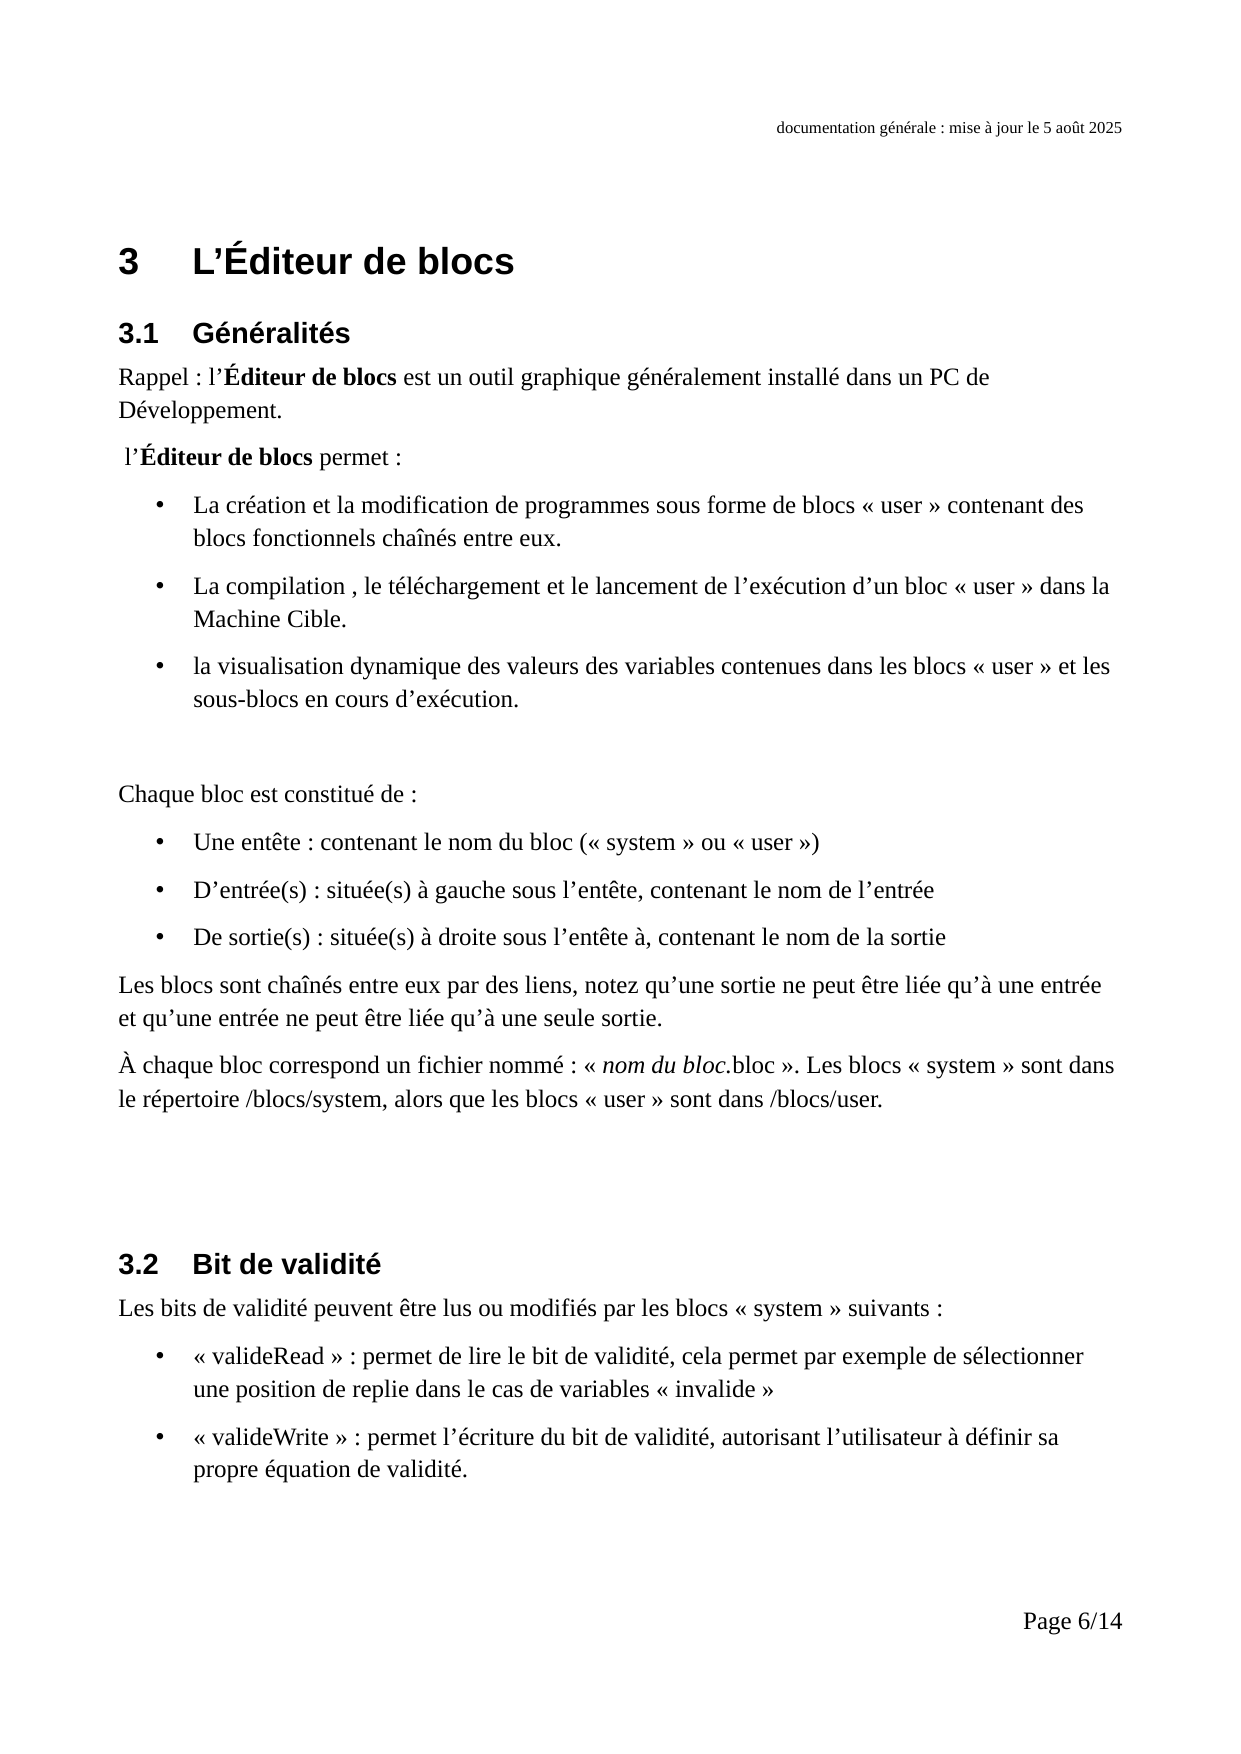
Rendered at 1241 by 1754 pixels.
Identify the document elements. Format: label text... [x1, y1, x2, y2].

list La compilation , le téléchargement et le lancement de l’exécution d’un bloc « user » dans la Machine Cible. [156, 571, 1122, 632]
text Les blocs sont chaînés entre eux par des liens, notez qu’une sortie ne peut être liée qu’à une entrée et qu’une entrée ne peut être liée qu’à une seule sortie. [118, 970, 1122, 1032]
text À chaque bloc correspond un fichier nommé : « nom du bloc.bloc ». Les blocs « system » sont dans le répertoire /blocs/system, alors que les blocs « user » sont dans /blocs/user. [118, 1051, 1122, 1112]
subtitle L’Éditeur de blocs [118, 239, 1122, 282]
text l’Éditeur de blocs permet : [118, 442, 1122, 471]
text Chaque bloc est constitué de : [118, 779, 1122, 808]
subtitle Généralités [118, 316, 1122, 349]
text Les bits de validité peuvent être lus ou modifiés par les blocs « system » suivants : [118, 1293, 1122, 1322]
list « valideRead » : permet de lire le bit de validité, cela permet par exemple de sélectionner une position de replie dans le cas de variables « invalide » [156, 1341, 1122, 1403]
list D’entrée(s) : située(s) à gauche sous l’entête, contenant le nom de l’entrée [156, 875, 1122, 903]
subtitle Bit de validité [118, 1247, 1122, 1281]
text Rappel : l’Éditeur de blocs est un outil graphique généralement installé dans un PC de Développement. [118, 362, 1122, 424]
list la visualisation dynamique des valeurs des variables contenues dans les blocs « user » et les sous-blocs en cours d’exécution. [156, 651, 1122, 713]
list De sortie(s) : située(s) à droite sous l’entête à, contenant le nom de la sortie [156, 922, 1122, 951]
list « valideWrite » : permet l’écriture du bit de validité, autorisant l’utilisateur à définir sa propre équation de validité. [156, 1422, 1122, 1483]
list La création et la modification de programmes sous forme de blocs « user » contenant des blocs fonctionnels chaînés entre eux. [156, 490, 1122, 552]
list Une entête : contenant le nom du bloc (« system » ou « user ») [156, 827, 1122, 856]
